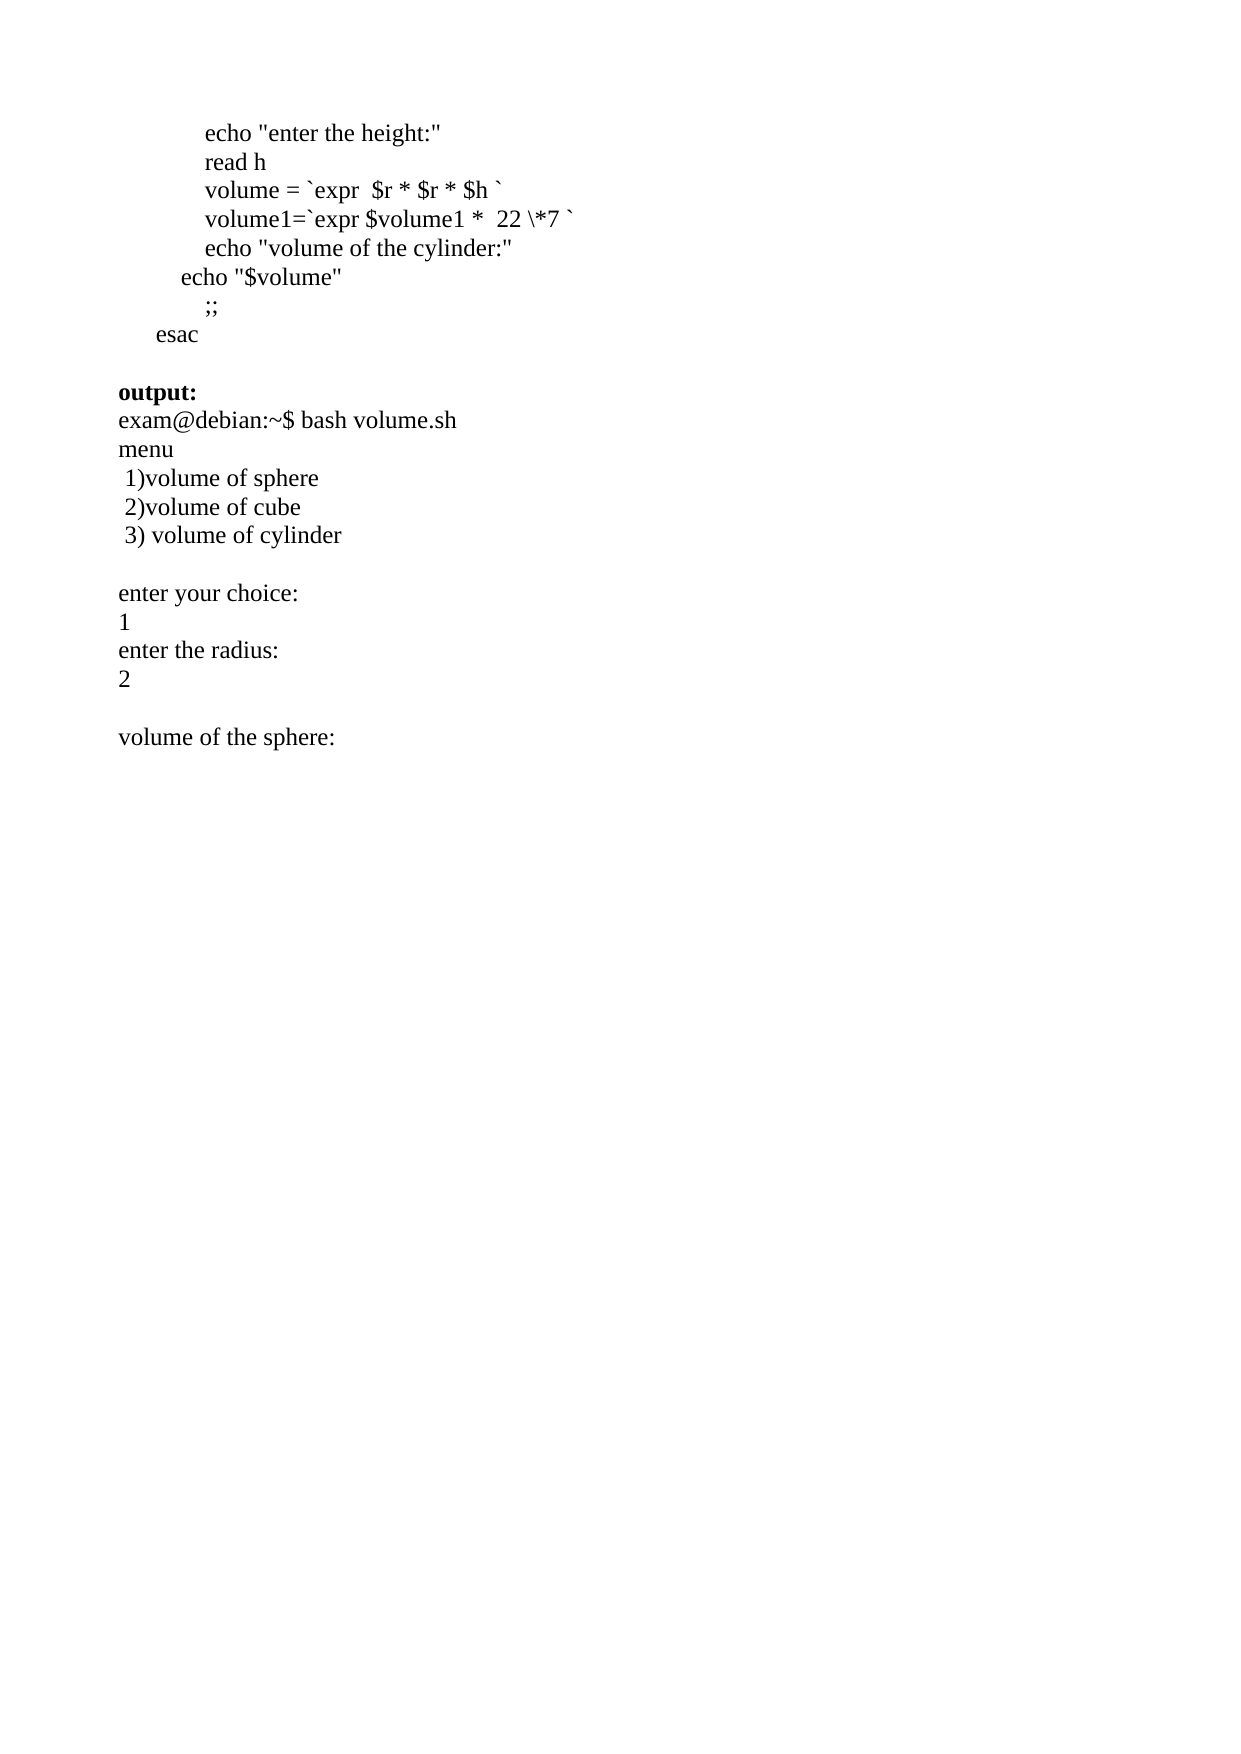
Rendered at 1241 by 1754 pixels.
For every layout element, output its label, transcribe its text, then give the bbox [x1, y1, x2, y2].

text 2)volume of cube [118, 492, 1122, 521]
text enter your choice: [118, 578, 1122, 607]
text echo "$volume" [118, 262, 1122, 291]
text menu [118, 434, 1122, 463]
text ;; [118, 291, 1122, 319]
text exam@debian:~$ bash volume.sh [118, 406, 1122, 434]
text volume of the sphere: [118, 722, 1122, 751]
text echo "volume of the cylinder:" [118, 233, 1122, 262]
text read h [118, 147, 1122, 176]
text volume = `expr $r * $r * $h ` [118, 176, 1122, 204]
text 2 [118, 664, 1122, 693]
text enter the radius: [118, 636, 1122, 664]
text output: [118, 377, 1122, 406]
text volume1=`expr $volume1 * 22 \*7 ` [118, 204, 1122, 233]
text 1)volume of sphere [118, 463, 1122, 492]
text esac [118, 319, 1122, 348]
text echo "enter the height:" [118, 118, 1122, 147]
text 3) volume of cylinder [118, 521, 1122, 549]
text 1 [118, 607, 1122, 636]
